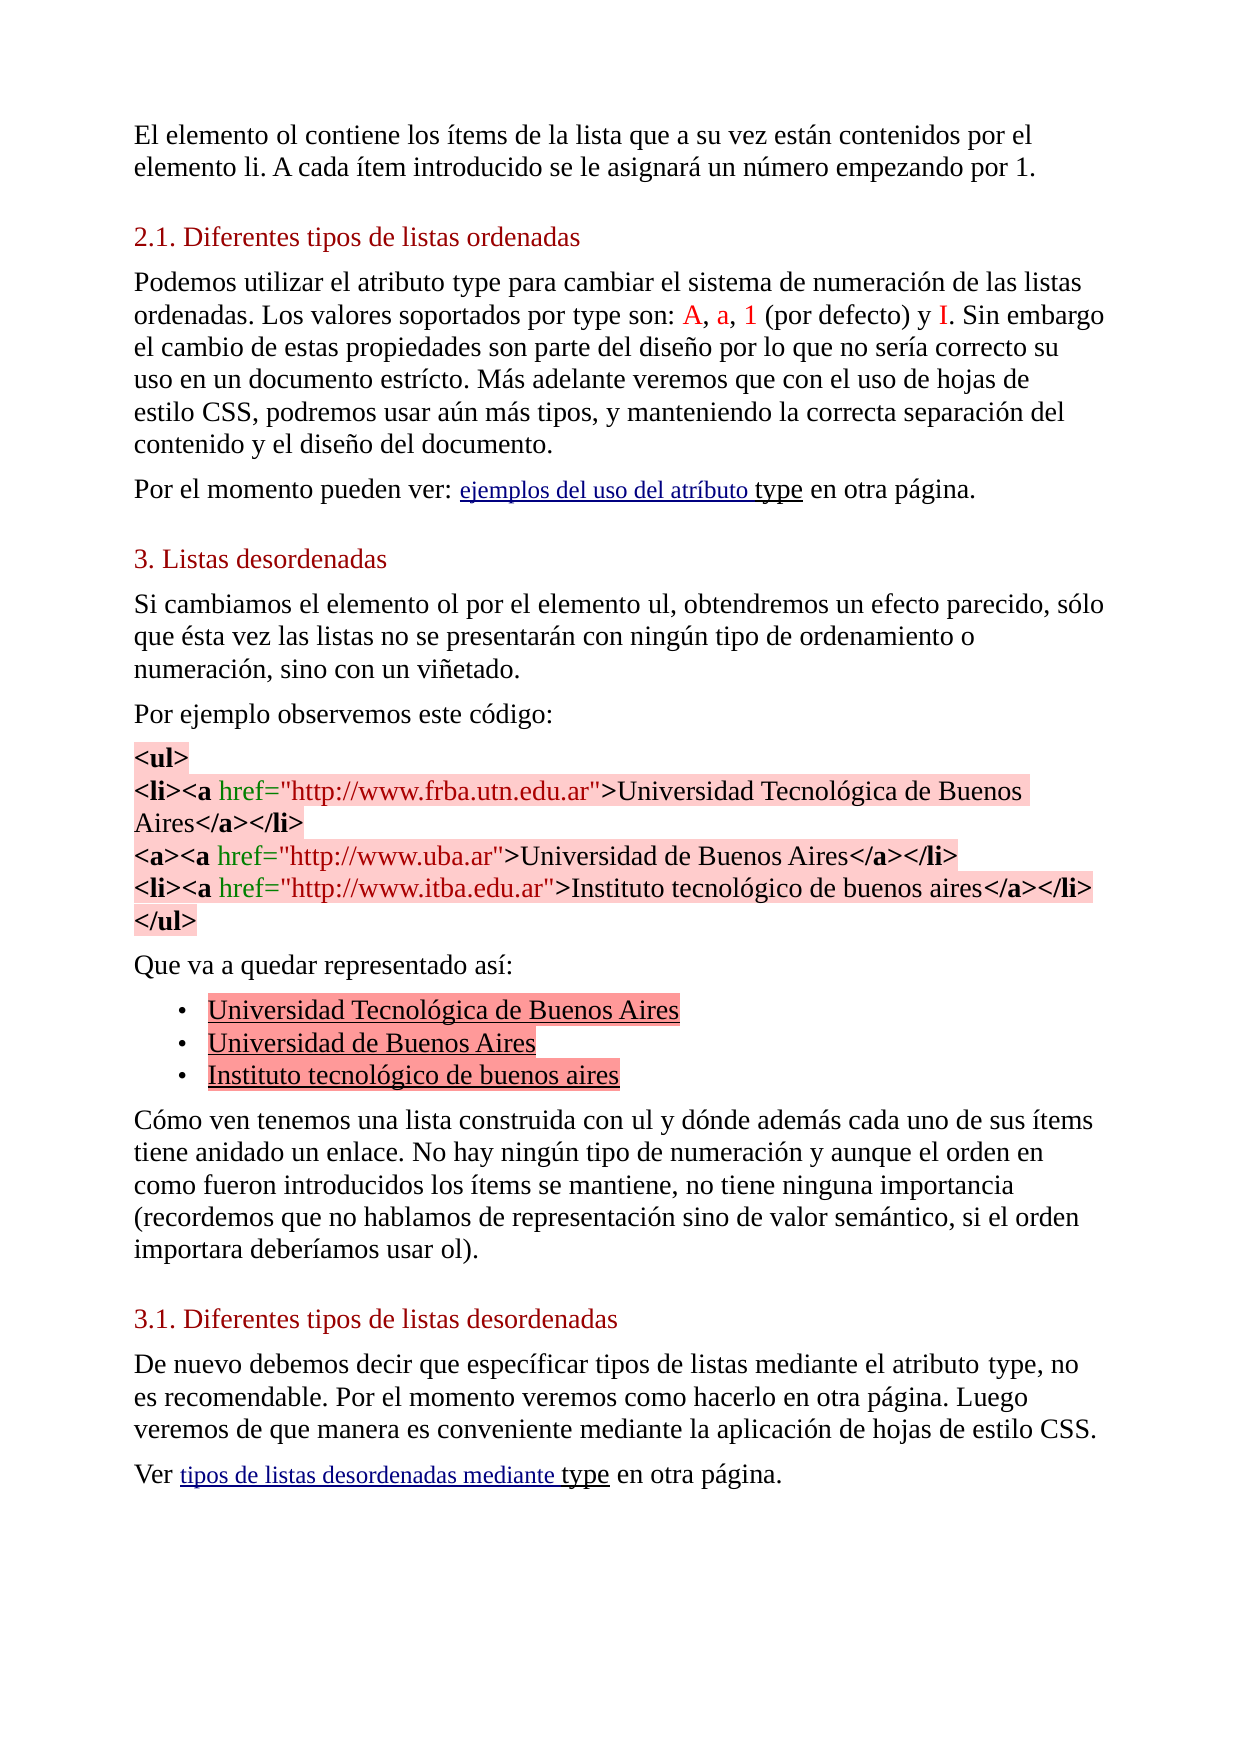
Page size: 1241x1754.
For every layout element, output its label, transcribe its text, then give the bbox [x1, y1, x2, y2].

text Que va a quedar representado así: [134, 948, 1106, 981]
text Por ejemplo observemos este código: [134, 697, 1106, 729]
text Cómo ven tenemos una lista construida con ul y dónde además cada uno de sus ítems tiene anidado un enlace. No hay ningún tipo de numeración y aunque el orden en como fueron introducidos los ítems se mantiene, no tiene ninguna importancia (recordemos que no hablamos de representación sino de valor semántico, si el orden importara deberíamos usar ol). [134, 1103, 1106, 1265]
subtitle 3. Listas desordenadas [134, 542, 1106, 574]
text De nuevo debemos decir que específicar tipos de listas mediante el atributo type, no es recomendable. Por el momento veremos como hacerlo en otra página. Luego veremos de que manera es conveniente mediante la aplicación de hojas de estilo CSS. [134, 1347, 1106, 1444]
text Si cambiamos el elemento ol por el elemento ul, obtendremos un efecto parecido, sólo que ésta vez las listas no se presentarán con ningún tipo de ordenamiento o numeración, sino con un viñetado. [134, 587, 1106, 684]
list Universidad de Buenos Aires [178, 1026, 1106, 1058]
list Universidad Tecnológica de Buenos Aires [178, 993, 1106, 1026]
subtitle 3.1. Diferentes tipos de listas desordenadas [134, 1302, 1106, 1335]
text <ul> <li><a href="http://www.frba.utn.edu.ar">Universidad Tecnológica de Buenos Aires</a></li> <a><a href="http://www.uba.ar">Universidad de Buenos Aires</a></li> <li><a href="http://www.itba.edu.ar">Instituto tecnológico de buenos aires</a></li> </ul> [134, 742, 1106, 936]
text Por el momento pueden ver: ejemplos del uso del atríbuto type en otra página. [134, 472, 1106, 504]
text Ver tipos de listas desordenadas mediante type en otra página. [134, 1457, 1106, 1489]
text Podemos utilizar el atributo type para cambiar el sistema de numeración de las listas ordenadas. Los valores soportados por type son: A, a, 1 (por defecto) y I. Sin embargo el cambio de estas propiedades son parte del diseño por lo que no sería correcto su uso en un documento estrícto. Más adelante veremos que con el uso de hojas de estilo CSS, podremos usar aún más tipos, y manteniendo la correcta separación del contenido y el diseño del documento. [134, 265, 1106, 460]
subtitle 2.1. Diferentes tipos de listas ordenadas [134, 220, 1106, 253]
text El elemento ol contiene los ítems de la lista que a su vez están contenidos por el elemento li. A cada ítem introducido se le asignará un número empezando por 1. [134, 118, 1106, 183]
list Instituto tecnológico de buenos aires [178, 1058, 1106, 1091]
